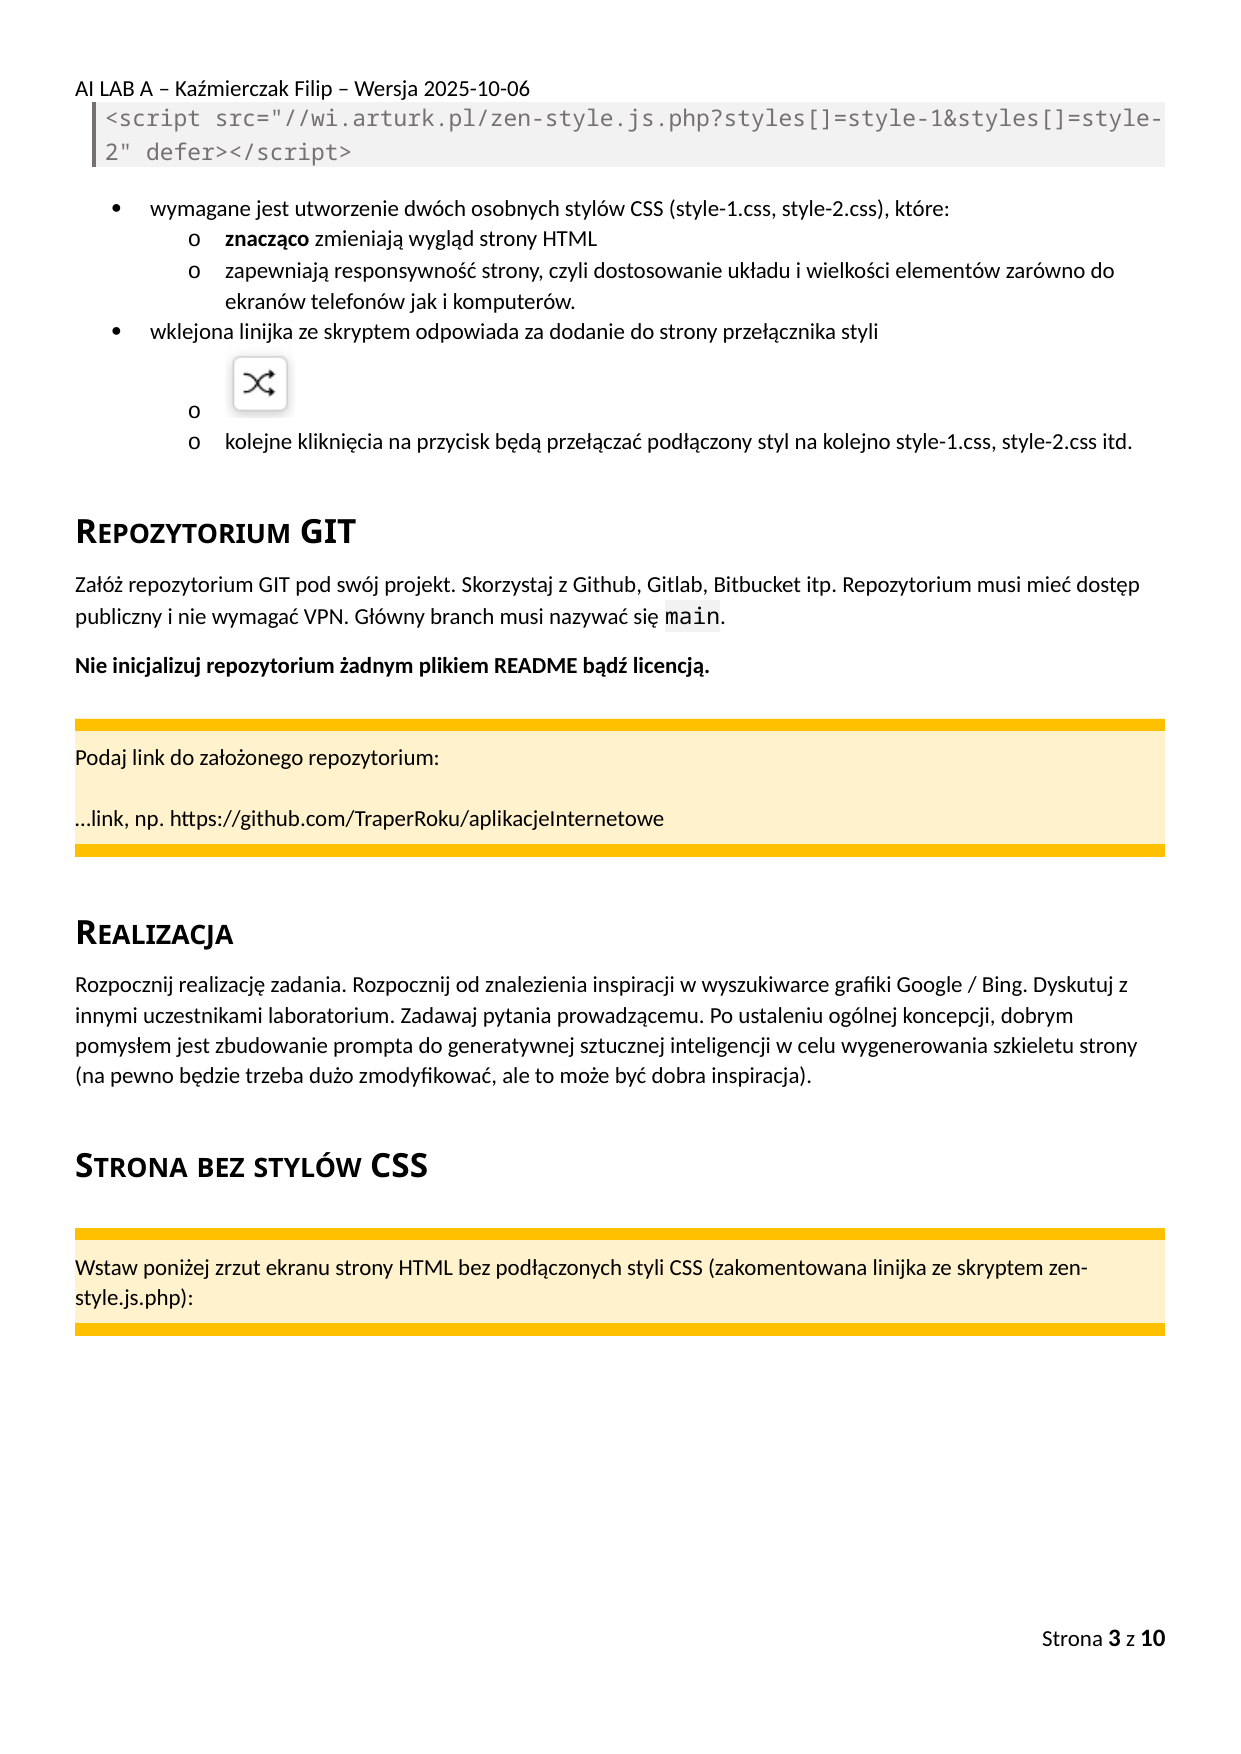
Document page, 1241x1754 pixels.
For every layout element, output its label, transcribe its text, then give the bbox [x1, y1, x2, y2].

list wklejona linijka ze skryptem odpowiada za dodanie do strony przełącznika styli [112, 317, 1165, 346]
text Rozpocznij realizację zadania. Rozpocznij od znalezienia inspiracji w wyszukiwarce grafiki Google / Bing. Dyskutuj z innymi uczestnikami laboratorium. Zadawaj pytania prowadzącemu. Po ustaleniu ogólnej koncepcji, dobrym pomysłem jest zbudowanie prompta do generatywnej sztucznej inteligencji w celu wygenerowania szkieletu strony (na pewno będzie trzeba dużo zmodyfikować, ale to może być dobra inspiracja). [75, 971, 1165, 1089]
subtitle Strona bez stylów CSS [75, 1141, 1165, 1187]
subtitle Realizacja [75, 909, 1165, 954]
list zapewniają responsywność strony, czyli dostosowanie układu i wielkości elementów zarówno do ekranów telefonów jak i komputerów. [187, 256, 1165, 315]
list znacząco zmieniają wygląd strony HTML [187, 224, 1165, 254]
text Wstaw poniżej zrzut ekranu strony HTML bez podłączonych styli CSS (zakomentowana linijka ze skryptem zen-style.js.php): [75, 1240, 1165, 1323]
list kolejne kliknięcia na przycisk będą przełączać podłączony styl na kolejno style-1.css, style-2.css itd. [187, 427, 1165, 456]
text <script src="//wi.arturk.pl/zen-style.js.php?styles[]=style-1&styles[]=style-2" defer></script> [96, 102, 1165, 167]
text …link, np. https://github.com/TraperRoku/aplikacjeInternetowe [75, 779, 1165, 844]
picture [225, 347, 296, 418]
subtitle Repozytorium GIT [75, 508, 1165, 554]
text Podaj link do założonego repozytorium: [75, 731, 1165, 749]
list wymagane jest utworzenie dwóch osobnych stylów CSS (style-1.css, style-2.css), które: [112, 194, 1165, 222]
text Nie inicjalizuj repozytorium żadnym plikiem README bądź licencją. [75, 651, 1165, 679]
text Załóż repozytorium GIT pod swój projekt. Skorzystaj z Github, Gitlab, Bitbucket itp. Repozytorium musi mieć dostęp publiczny i nie wymagać VPN. Główny branch musi nazywać się main. [75, 570, 1165, 632]
